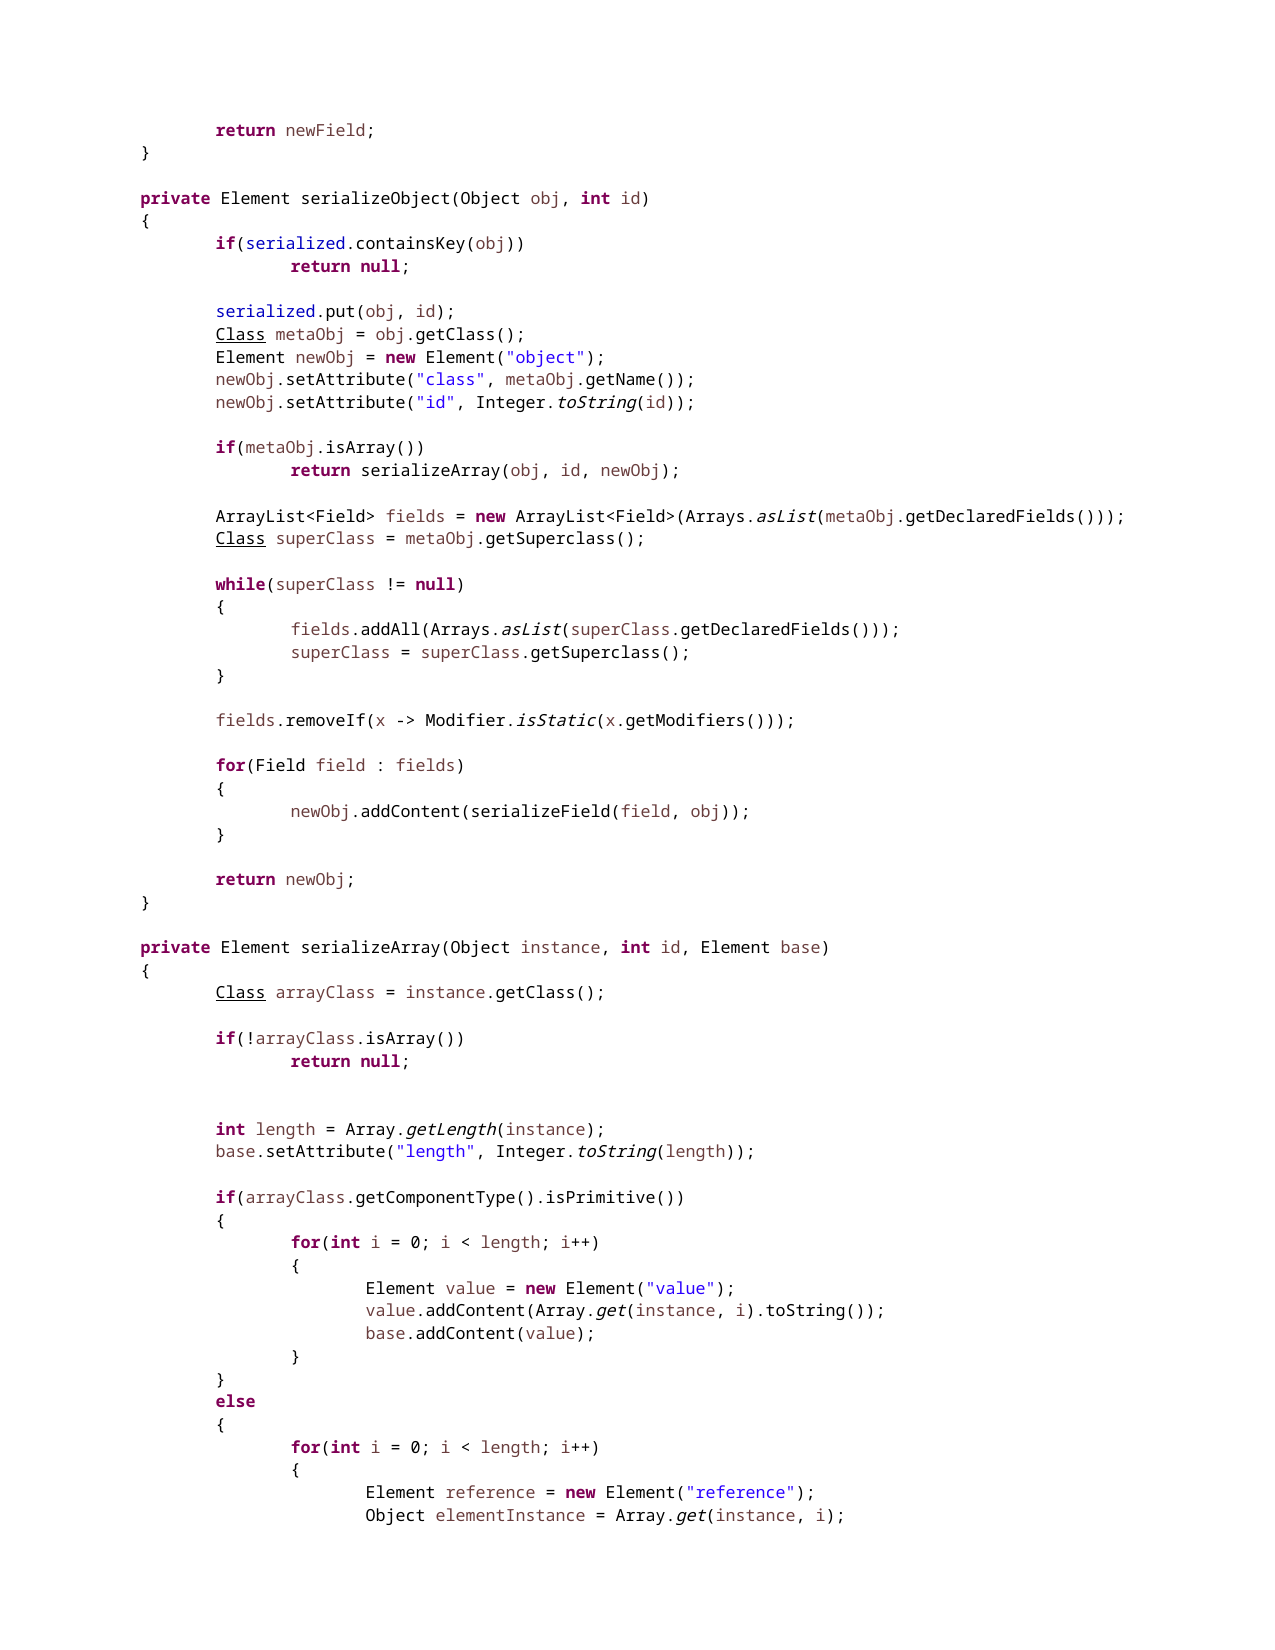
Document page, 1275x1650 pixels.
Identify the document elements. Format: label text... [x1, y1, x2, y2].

text return newField; [65, 118, 1209, 141]
text superClass = superClass.getSuperclass(); [65, 640, 1209, 663]
text return serializeArray(obj, id, newObj); [65, 459, 1209, 481]
text } [65, 890, 1209, 913]
text Class arrayClass = instance.getClass(); [65, 981, 1209, 1004]
text Class superClass = metaObj.getSuperclass(); [65, 527, 1209, 549]
text { [65, 1458, 1209, 1481]
text int length = Array.getLength(instance); [65, 1117, 1209, 1140]
text serialized.put(obj, id); [65, 300, 1209, 322]
text fields.addAll(Arrays.asList(superClass.getDeclaredFields())); [65, 618, 1209, 640]
text Object elementInstance = Array.get(instance, i); [65, 1503, 1209, 1526]
text Element reference = new Element("reference"); [65, 1481, 1209, 1503]
text Element newObj = new Element("object"); [65, 345, 1209, 368]
text { [65, 958, 1209, 981]
text { [65, 777, 1209, 799]
text if(serialized.containsKey(obj)) [65, 232, 1209, 254]
text base.addContent(value); [65, 1322, 1209, 1344]
text } [65, 141, 1209, 163]
text base.setAttribute("length", Integer.toString(length)); [65, 1140, 1209, 1163]
text if(arrayClass.getComponentType().isPrimitive()) [65, 1185, 1209, 1208]
text { [65, 595, 1209, 618]
text while(superClass != null) [65, 572, 1209, 595]
text newObj.addContent(serializeField(field, obj)); [65, 799, 1209, 822]
text { [65, 1412, 1209, 1435]
text { [65, 209, 1209, 232]
text if(!arrayClass.isArray()) [65, 1026, 1209, 1049]
text return null; [65, 254, 1209, 277]
text { [65, 1253, 1209, 1276]
text value.addContent(Array.get(instance, i).toString()); [65, 1299, 1209, 1322]
text private Element serializeArray(Object instance, int id, Element base) [65, 936, 1209, 958]
text newObj.setAttribute("id", Integer.toString(id)); [65, 391, 1209, 413]
text for(int i = 0; i < length; i++) [65, 1231, 1209, 1253]
text newObj.setAttribute("class", metaObj.getName()); [65, 368, 1209, 391]
text fields.removeIf(x -> Modifier.isStatic(x.getModifiers())); [65, 708, 1209, 731]
text return null; [65, 1049, 1209, 1072]
text Element value = new Element("value"); [65, 1276, 1209, 1299]
text } [65, 1344, 1209, 1367]
text } [65, 663, 1209, 686]
text } [65, 822, 1209, 845]
text return newObj; [65, 867, 1209, 890]
text { [65, 1208, 1209, 1231]
text } [65, 1367, 1209, 1390]
text Class metaObj = obj.getClass(); [65, 322, 1209, 345]
text for(Field field : fields) [65, 754, 1209, 777]
text if(metaObj.isArray()) [65, 436, 1209, 459]
text private Element serializeObject(Object obj, int id) [65, 186, 1209, 209]
text else [65, 1390, 1209, 1412]
text ArrayList<Field> fields = new ArrayList<Field>(Arrays.asList(metaObj.getDeclaredFields())); [65, 504, 1209, 527]
text for(int i = 0; i < length; i++) [65, 1435, 1209, 1458]
